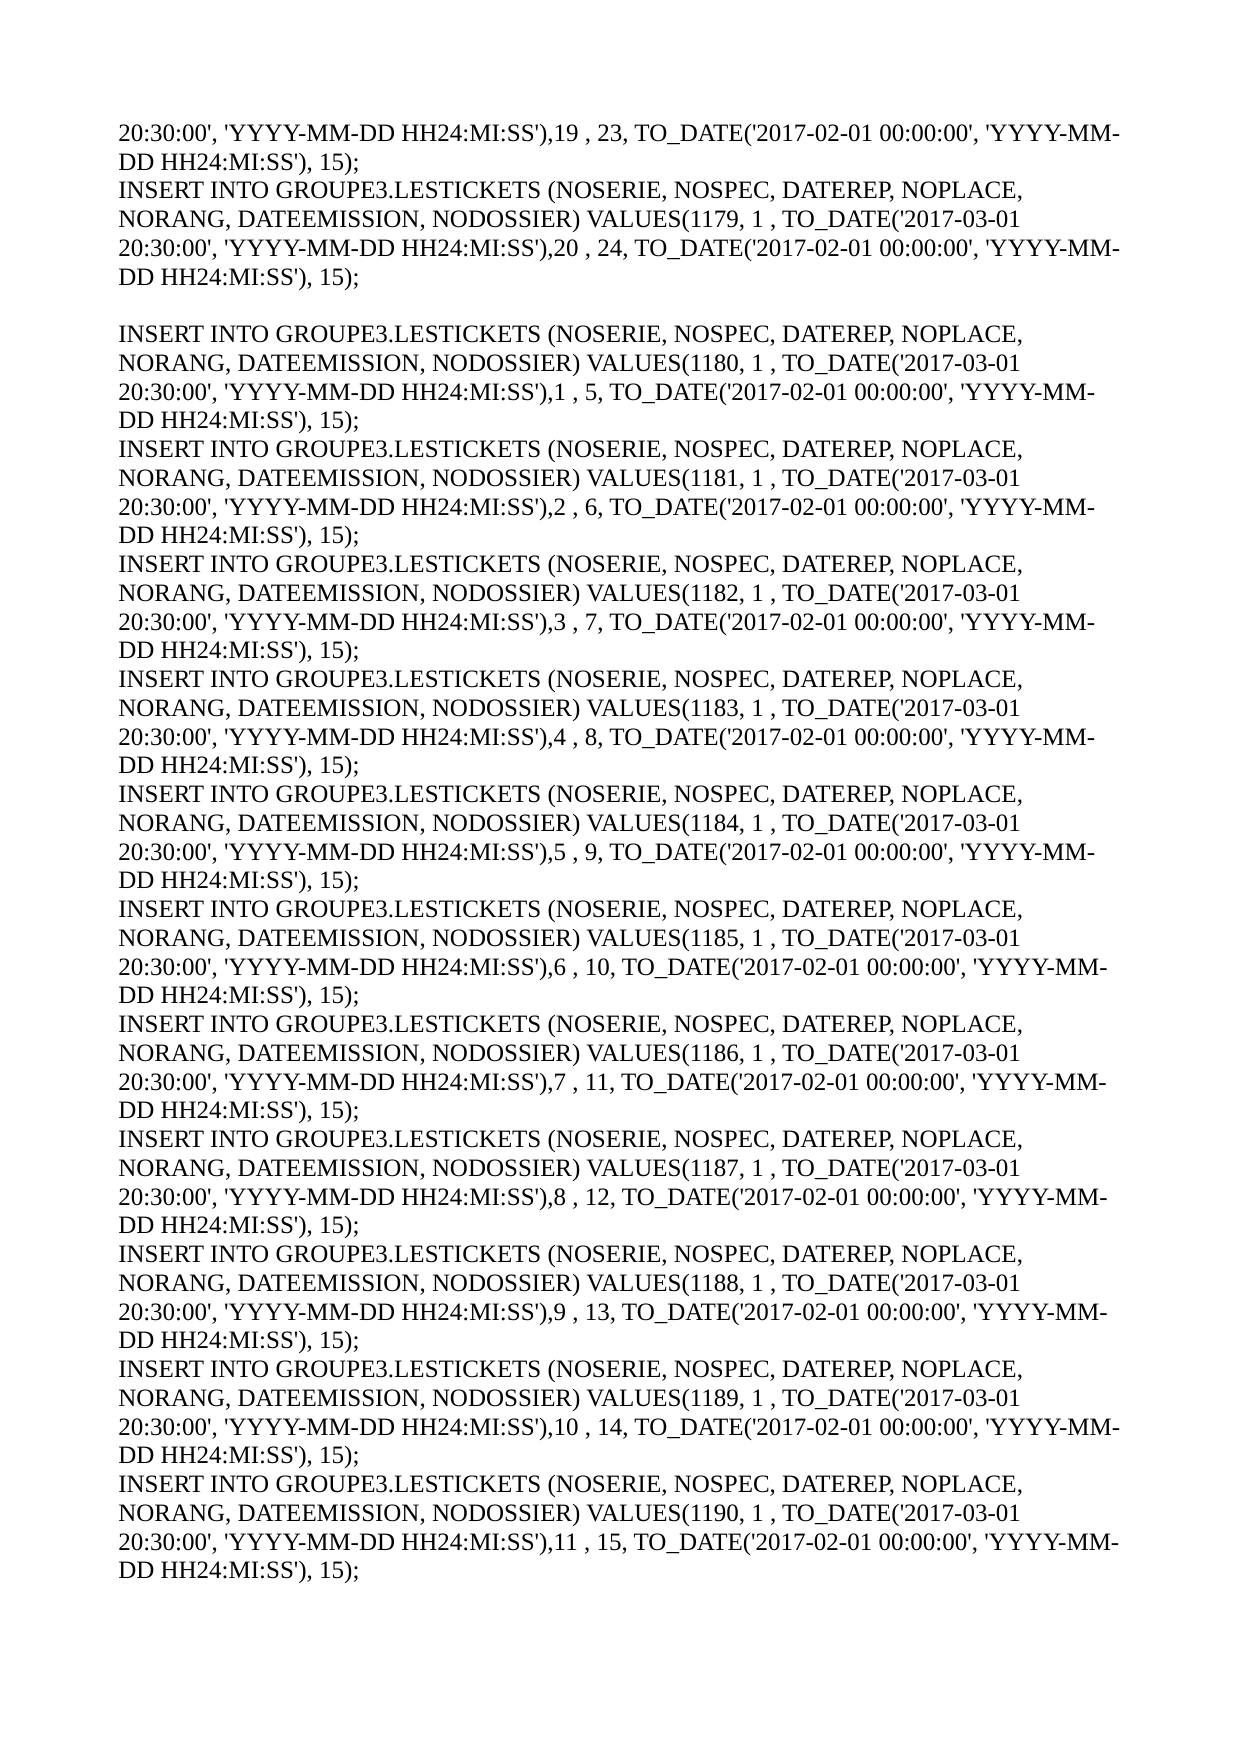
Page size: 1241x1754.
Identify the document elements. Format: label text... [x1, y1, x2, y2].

text INSERT INTO GROUPE3.LESTICKETS (NOSERIE, NOSPEC, DATEREP, NOPLACE, NORANG, DATEEMISSION, NODOSSIER) VALUES(1188, 1 , TO_DATE('2017-03-01 20:30:00', 'YYYY-MM-DD HH24:MI:SS'),9 , 13, TO_DATE('2017-02-01 00:00:00', 'YYYY-MM-DD HH24:MI:SS'), 15); [118, 1239, 1122, 1354]
text INSERT INTO GROUPE3.LESTICKETS (NOSERIE, NOSPEC, DATEREP, NOPLACE, NORANG, DATEEMISSION, NODOSSIER) VALUES(1190, 1 , TO_DATE('2017-03-01 20:30:00', 'YYYY-MM-DD HH24:MI:SS'),11 , 15, TO_DATE('2017-02-01 00:00:00', 'YYYY-MM-DD HH24:MI:SS'), 15); [118, 1469, 1122, 1584]
text INSERT INTO GROUPE3.LESTICKETS (NOSERIE, NOSPEC, DATEREP, NOPLACE, NORANG, DATEEMISSION, NODOSSIER) VALUES(1185, 1 , TO_DATE('2017-03-01 20:30:00', 'YYYY-MM-DD HH24:MI:SS'),6 , 10, TO_DATE('2017-02-01 00:00:00', 'YYYY-MM-DD HH24:MI:SS'), 15); [118, 894, 1122, 1009]
text INSERT INTO GROUPE3.LESTICKETS (NOSERIE, NOSPEC, DATEREP, NOPLACE, NORANG, DATEEMISSION, NODOSSIER) VALUES(1181, 1 , TO_DATE('2017-03-01 20:30:00', 'YYYY-MM-DD HH24:MI:SS'),2 , 6, TO_DATE('2017-02-01 00:00:00', 'YYYY-MM-DD HH24:MI:SS'), 15); [118, 434, 1122, 549]
text INSERT INTO GROUPE3.LESTICKETS (NOSERIE, NOSPEC, DATEREP, NOPLACE, NORANG, DATEEMISSION, NODOSSIER) VALUES(1180, 1 , TO_DATE('2017-03-01 20:30:00', 'YYYY-MM-DD HH24:MI:SS'),1 , 5, TO_DATE('2017-02-01 00:00:00', 'YYYY-MM-DD HH24:MI:SS'), 15); [118, 319, 1122, 434]
text 20:30:00', 'YYYY-MM-DD HH24:MI:SS'),19 , 23, TO_DATE('2017-02-01 00:00:00', 'YYYY-MM-DD HH24:MI:SS'), 15); [118, 118, 1122, 176]
text INSERT INTO GROUPE3.LESTICKETS (NOSERIE, NOSPEC, DATEREP, NOPLACE, NORANG, DATEEMISSION, NODOSSIER) VALUES(1183, 1 , TO_DATE('2017-03-01 20:30:00', 'YYYY-MM-DD HH24:MI:SS'),4 , 8, TO_DATE('2017-02-01 00:00:00', 'YYYY-MM-DD HH24:MI:SS'), 15); [118, 664, 1122, 779]
text INSERT INTO GROUPE3.LESTICKETS (NOSERIE, NOSPEC, DATEREP, NOPLACE, NORANG, DATEEMISSION, NODOSSIER) VALUES(1179, 1 , TO_DATE('2017-03-01 20:30:00', 'YYYY-MM-DD HH24:MI:SS'),20 , 24, TO_DATE('2017-02-01 00:00:00', 'YYYY-MM-DD HH24:MI:SS'), 15); [118, 176, 1122, 291]
text INSERT INTO GROUPE3.LESTICKETS (NOSERIE, NOSPEC, DATEREP, NOPLACE, NORANG, DATEEMISSION, NODOSSIER) VALUES(1184, 1 , TO_DATE('2017-03-01 20:30:00', 'YYYY-MM-DD HH24:MI:SS'),5 , 9, TO_DATE('2017-02-01 00:00:00', 'YYYY-MM-DD HH24:MI:SS'), 15); [118, 779, 1122, 894]
text INSERT INTO GROUPE3.LESTICKETS (NOSERIE, NOSPEC, DATEREP, NOPLACE, NORANG, DATEEMISSION, NODOSSIER) VALUES(1187, 1 , TO_DATE('2017-03-01 20:30:00', 'YYYY-MM-DD HH24:MI:SS'),8 , 12, TO_DATE('2017-02-01 00:00:00', 'YYYY-MM-DD HH24:MI:SS'), 15); [118, 1124, 1122, 1239]
text INSERT INTO GROUPE3.LESTICKETS (NOSERIE, NOSPEC, DATEREP, NOPLACE, NORANG, DATEEMISSION, NODOSSIER) VALUES(1186, 1 , TO_DATE('2017-03-01 20:30:00', 'YYYY-MM-DD HH24:MI:SS'),7 , 11, TO_DATE('2017-02-01 00:00:00', 'YYYY-MM-DD HH24:MI:SS'), 15); [118, 1009, 1122, 1124]
text INSERT INTO GROUPE3.LESTICKETS (NOSERIE, NOSPEC, DATEREP, NOPLACE, NORANG, DATEEMISSION, NODOSSIER) VALUES(1182, 1 , TO_DATE('2017-03-01 20:30:00', 'YYYY-MM-DD HH24:MI:SS'),3 , 7, TO_DATE('2017-02-01 00:00:00', 'YYYY-MM-DD HH24:MI:SS'), 15); [118, 549, 1122, 664]
text INSERT INTO GROUPE3.LESTICKETS (NOSERIE, NOSPEC, DATEREP, NOPLACE, NORANG, DATEEMISSION, NODOSSIER) VALUES(1189, 1 , TO_DATE('2017-03-01 20:30:00', 'YYYY-MM-DD HH24:MI:SS'),10 , 14, TO_DATE('2017-02-01 00:00:00', 'YYYY-MM-DD HH24:MI:SS'), 15); [118, 1354, 1122, 1469]
